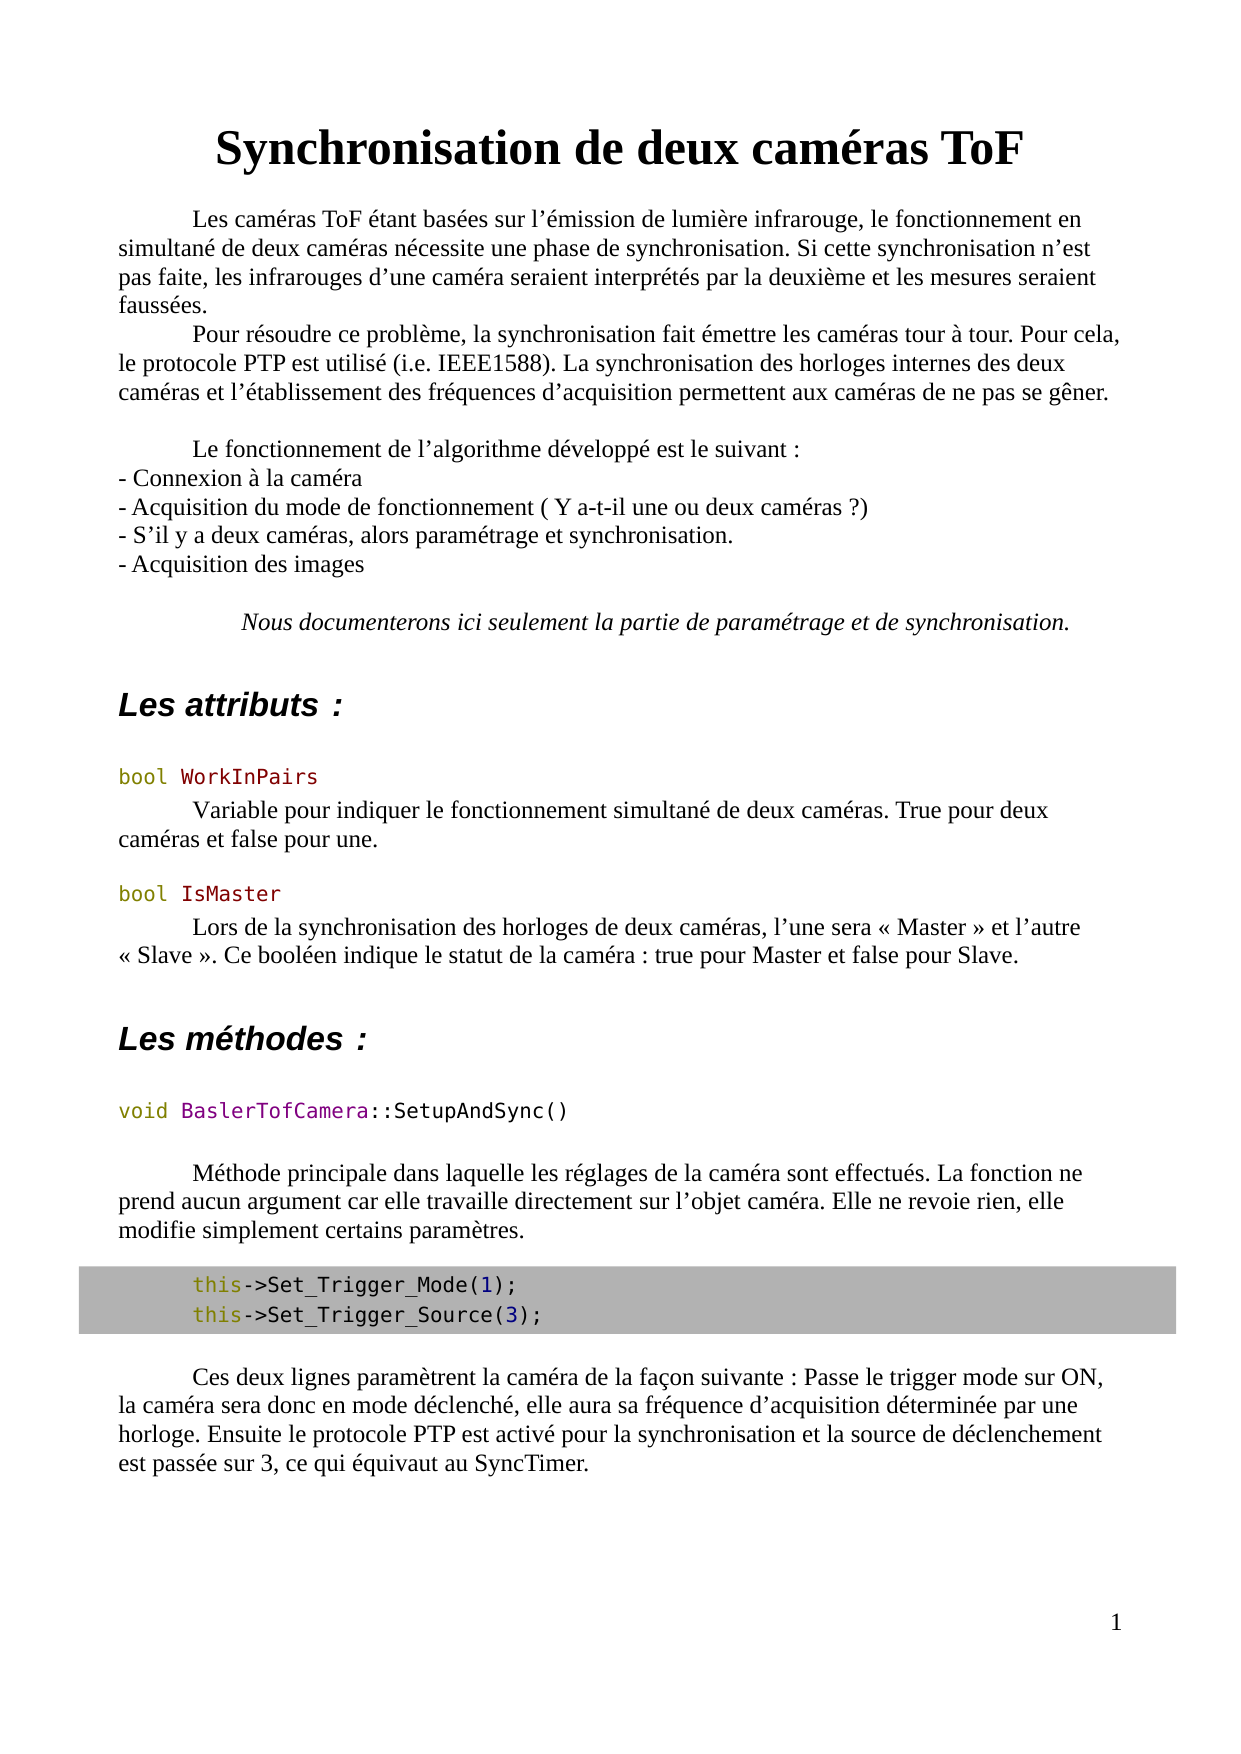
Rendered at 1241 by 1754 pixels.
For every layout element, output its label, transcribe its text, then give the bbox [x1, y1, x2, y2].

text - Acquisition du mode de fonctionnement ( Y a-t-il une ou deux caméras ?) [118, 492, 1122, 521]
text Ces deux lignes paramètrent la caméra de la façon suivante : Passe le trigger mode sur ON, la caméra sera donc en mode déclenché, elle aura sa fréquence d’acquisition déterminée par une horloge. Ensuite le protocole PTP est activé pour la synchronisation et la source de déclenchement est passée sur 3, ce qui équivaut au SyncTimer. [118, 1362, 1122, 1477]
text Le fonctionnement de l’algorithme développé est le suivant : [118, 434, 1122, 463]
text prend aucun argument car elle travaille directement sur l’objet caméra. Elle ne revoie rien, elle modifie simplement certains paramètres. [118, 1186, 1122, 1244]
text - Connexion à la caméra [118, 463, 1122, 492]
text - Acquisition des images [118, 549, 1122, 578]
text bool WorkInPairs [118, 765, 1122, 789]
text Lors de la synchronisation des horloges de deux caméras, l’une sera « Master » et l’autre « Slave ». Ce booléen indique le statut de la caméra : true pour Master et false pour Slave. [118, 912, 1122, 969]
text - S’il y a deux caméras, alors paramétrage et synchronisation. [118, 521, 1122, 549]
subtitle Les attributs : [118, 685, 1122, 724]
text void BaslerTofCamera::SetupAndSync() [118, 1099, 1122, 1123]
text Variable pour indiquer le fonctionnement simultané de deux caméras. True pour deux caméras et false pour une. [118, 795, 1122, 853]
text Synchronisation de deux caméras ToF [118, 118, 1122, 176]
subtitle Les méthodes : [118, 1019, 1122, 1057]
text Les caméras ToF étant basées sur l’émission de lumière infrarouge, le fonctionnement en simultané de deux caméras nécessite une phase de synchronisation. Si cette synchronisation n’est pas faite, les infrarouges d’une caméra seraient interprétés par la deuxième et les mesures seraient faussées. [118, 204, 1122, 319]
text Méthode principale dans laquelle les réglages de la caméra sont effectués. La fonction ne [118, 1158, 1122, 1186]
text Nous documenterons ici seulement la partie de paramétrage et de synchronisation. [118, 607, 1122, 636]
text bool IsMaster [118, 882, 1122, 906]
text Pour résoudre ce problème, la synchronisation fait émettre les caméras tour à tour. Pour cela, le protocole PTP est utilisé (i.e. IEEE1588). La synchronisation des horloges internes des deux caméras et l’établissement des fréquences d’acquisition permettent aux caméras de ne pas se gêner. [118, 319, 1122, 406]
